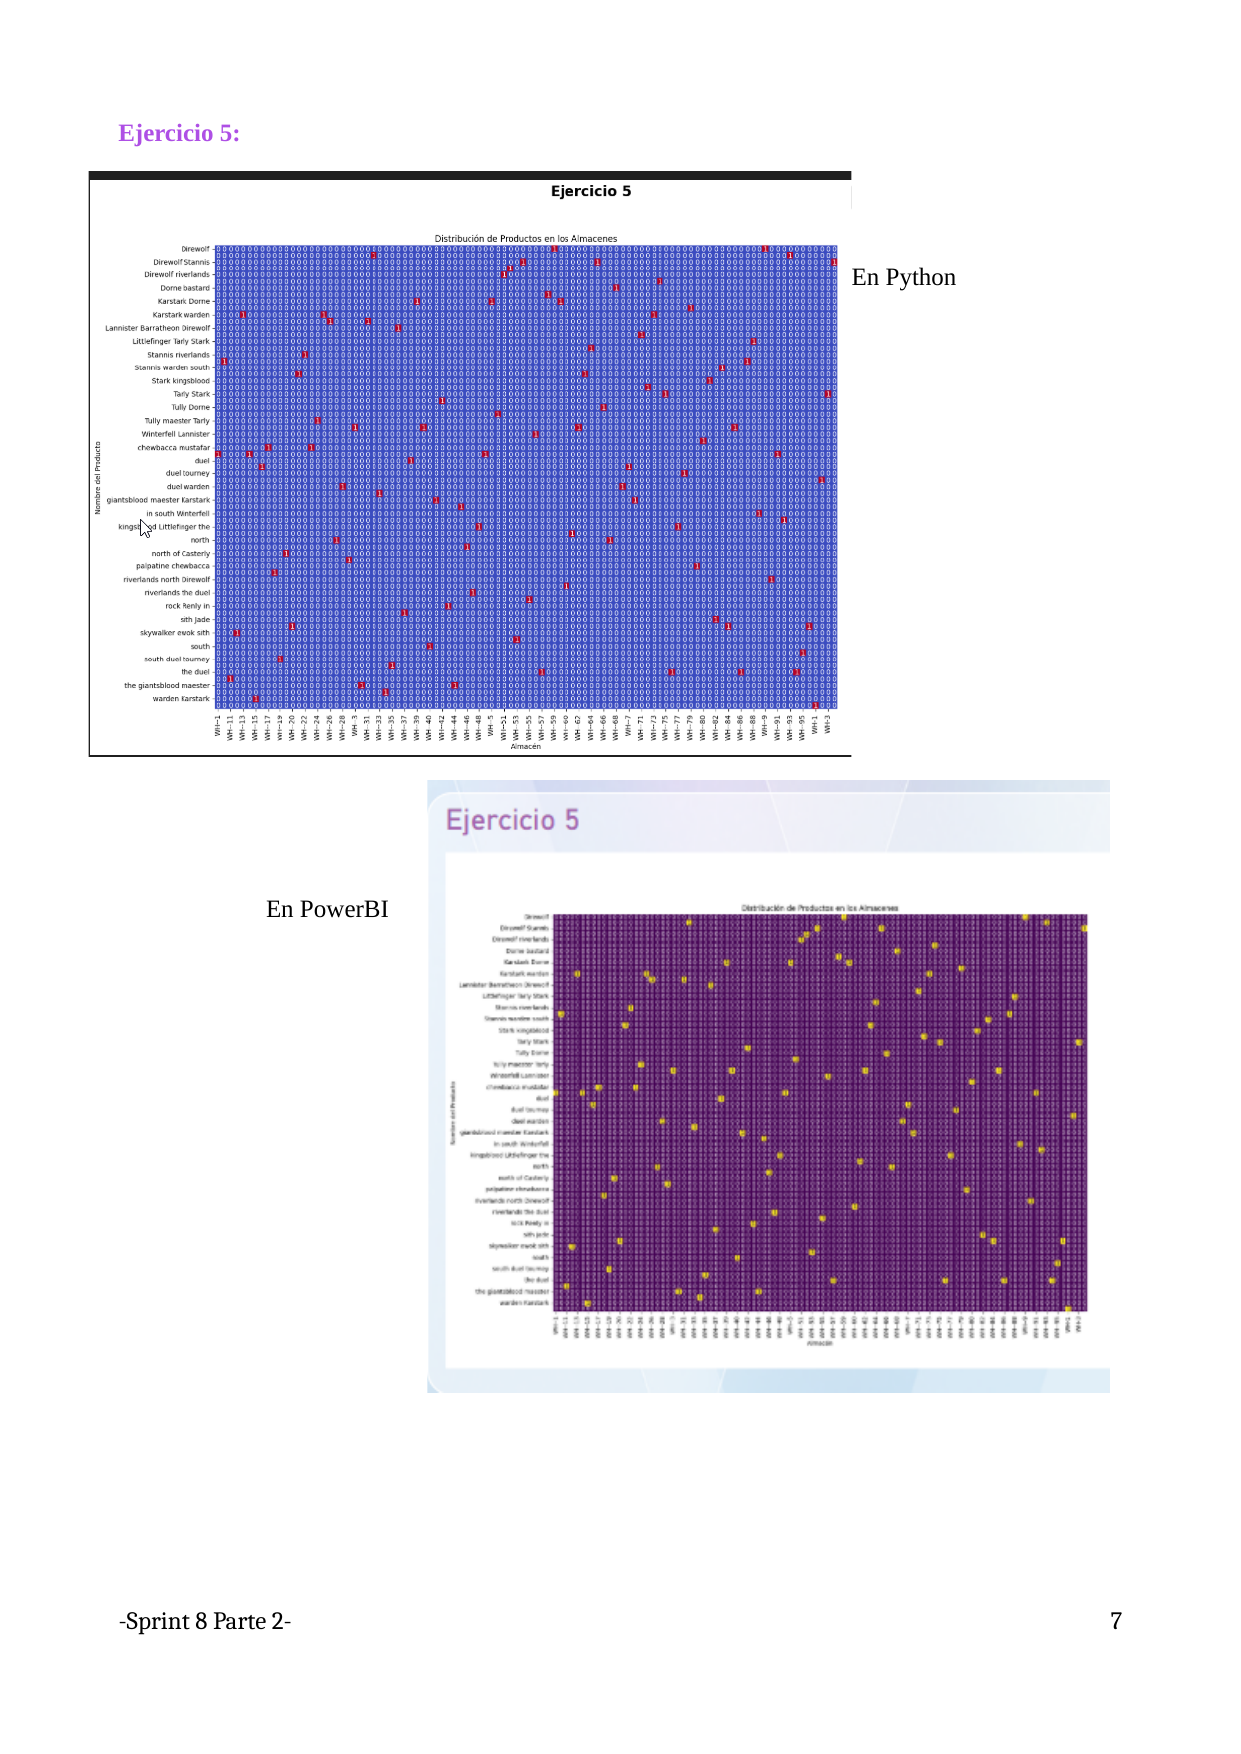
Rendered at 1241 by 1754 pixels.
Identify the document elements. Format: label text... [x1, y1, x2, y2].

text En Python [852, 262, 1122, 291]
picture [88, 171, 852, 757]
text [1110, 894, 1122, 923]
picture [427, 780, 1110, 1393]
text En PowerBI [118, 894, 427, 923]
text Ejercicio 5: [118, 118, 1122, 147]
